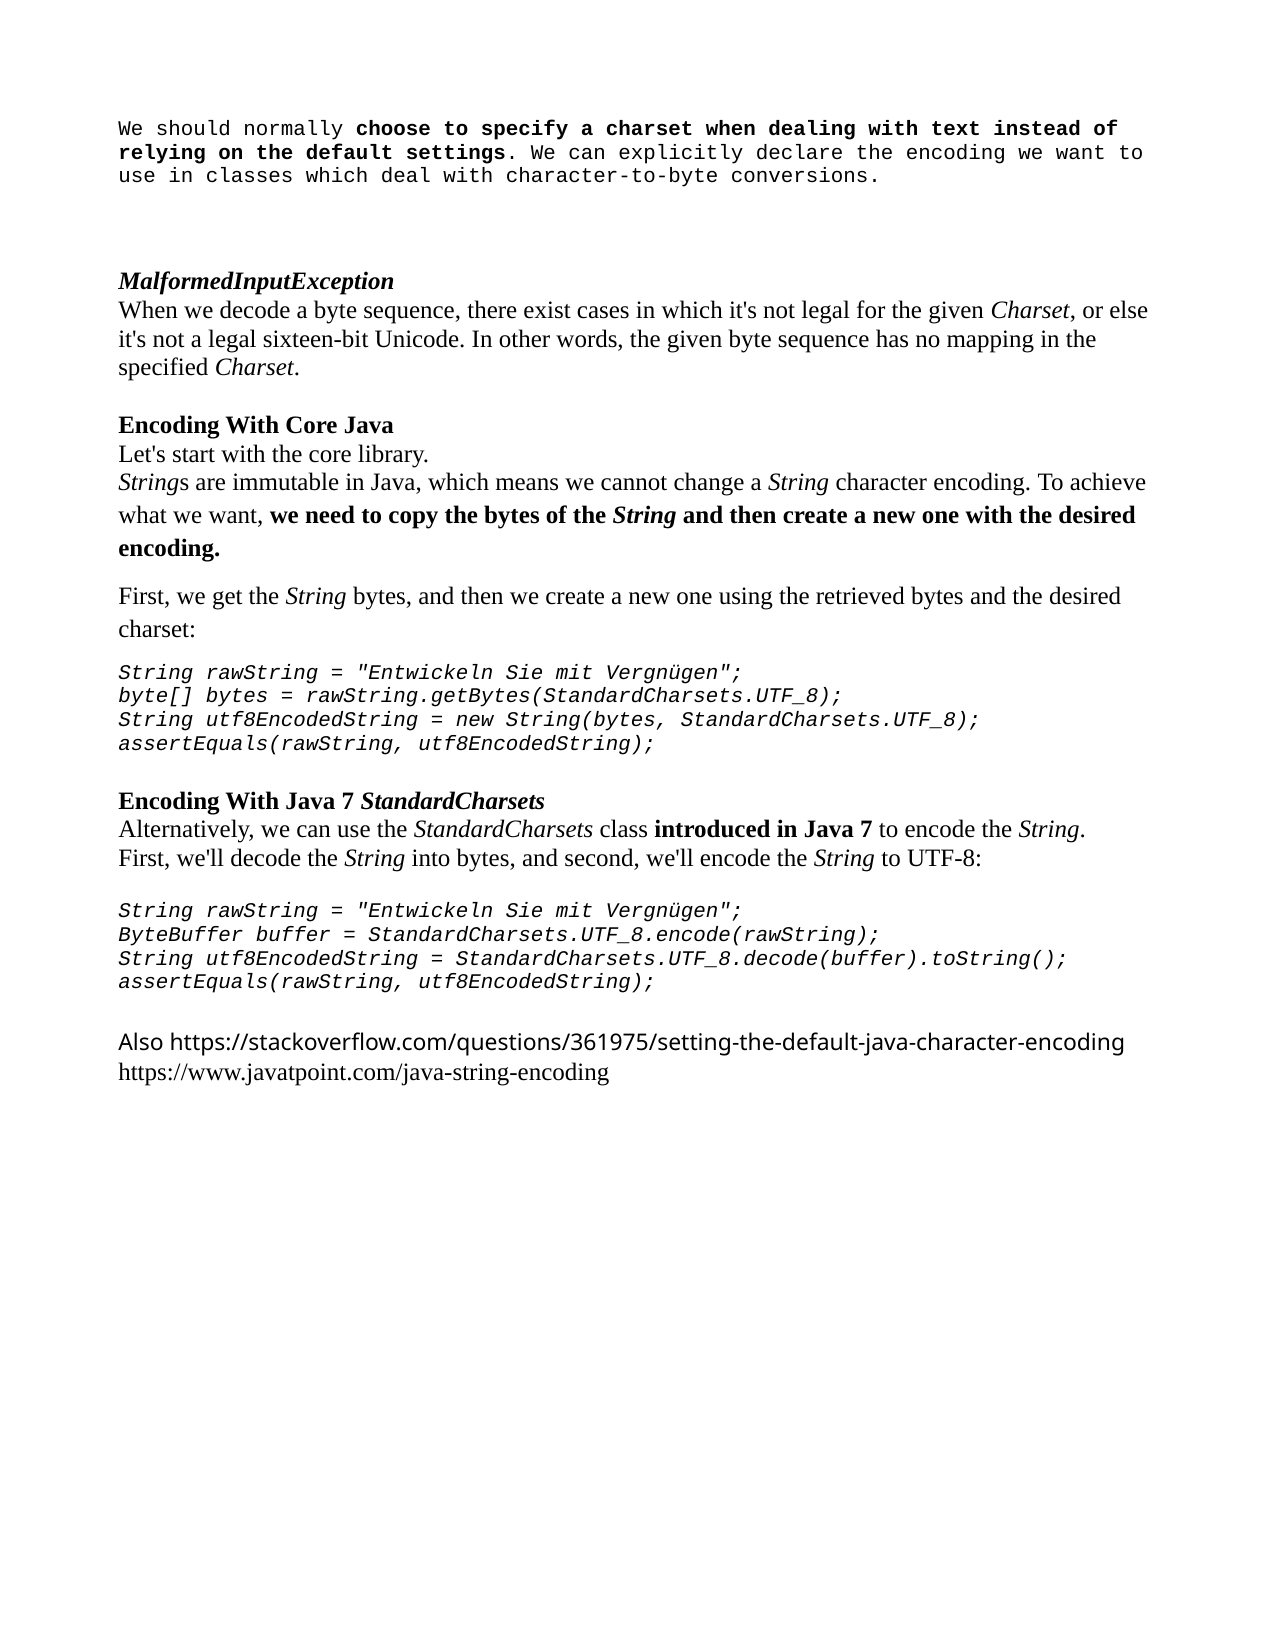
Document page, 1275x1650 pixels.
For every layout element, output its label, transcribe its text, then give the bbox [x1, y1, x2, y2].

text Alternatively, we can use the StandardCharsets class introduced in Java 7 to encode the String. [118, 814, 1157, 843]
text Encoding With Core Java [118, 410, 1157, 439]
text First, we get the String bytes, and then we create a new one using the retrieved bytes and the desired charset: [118, 581, 1157, 643]
text String rawString = "Entwickeln Sie mit Vergnügen"; [118, 662, 1157, 685]
text assertEquals(rawString, utf8EncodedString); [118, 971, 1157, 995]
text Strings are immutable in Java, which means we cannot change a String character encoding. To achieve what we want, we need to copy the bytes of the String and then create a new one with the desired encoding. [118, 467, 1157, 562]
text MalformedInputException [118, 266, 1157, 295]
text We should normally choose to specify a charset when dealing with text instead of relying on the default settings. We can explicitly declare the encoding we want to use in classes which deal with character-to-byte conversions. [118, 118, 1157, 189]
text ByteBuffer buffer = StandardCharsets.UTF_8.encode(rawString); [118, 924, 1157, 948]
text String utf8EncodedString = StandardCharsets.UTF_8.decode(buffer).toString(); [118, 948, 1157, 971]
text First, we'll decode the String into bytes, and second, we'll encode the String to UTF-8: [118, 843, 1157, 872]
text String rawString = "Entwickeln Sie mit Vergnügen"; [118, 900, 1157, 924]
text Let's start with the core library. [118, 439, 1157, 467]
text String utf8EncodedString = new String(bytes, StandardCharsets.UTF_8); [118, 709, 1157, 733]
text Encoding With Java 7 StandardCharsets [118, 786, 1157, 814]
text Also https://stackoverflow.com/questions/361975/setting-the-default-java-character-encoding [118, 1026, 1157, 1057]
text https://www.javatpoint.com/java-string-encoding [118, 1057, 1157, 1086]
text When we decode a byte sequence, there exist cases in which it's not legal for the given Charset, or else it's not a legal sixteen-bit Unicode. In other words, the given byte sequence has no mapping in the specified Charset. [118, 295, 1157, 381]
text assertEquals(rawString, utf8EncodedString); [118, 733, 1157, 756]
text byte[] bytes = rawString.getBytes(StandardCharsets.UTF_8); [118, 685, 1157, 709]
